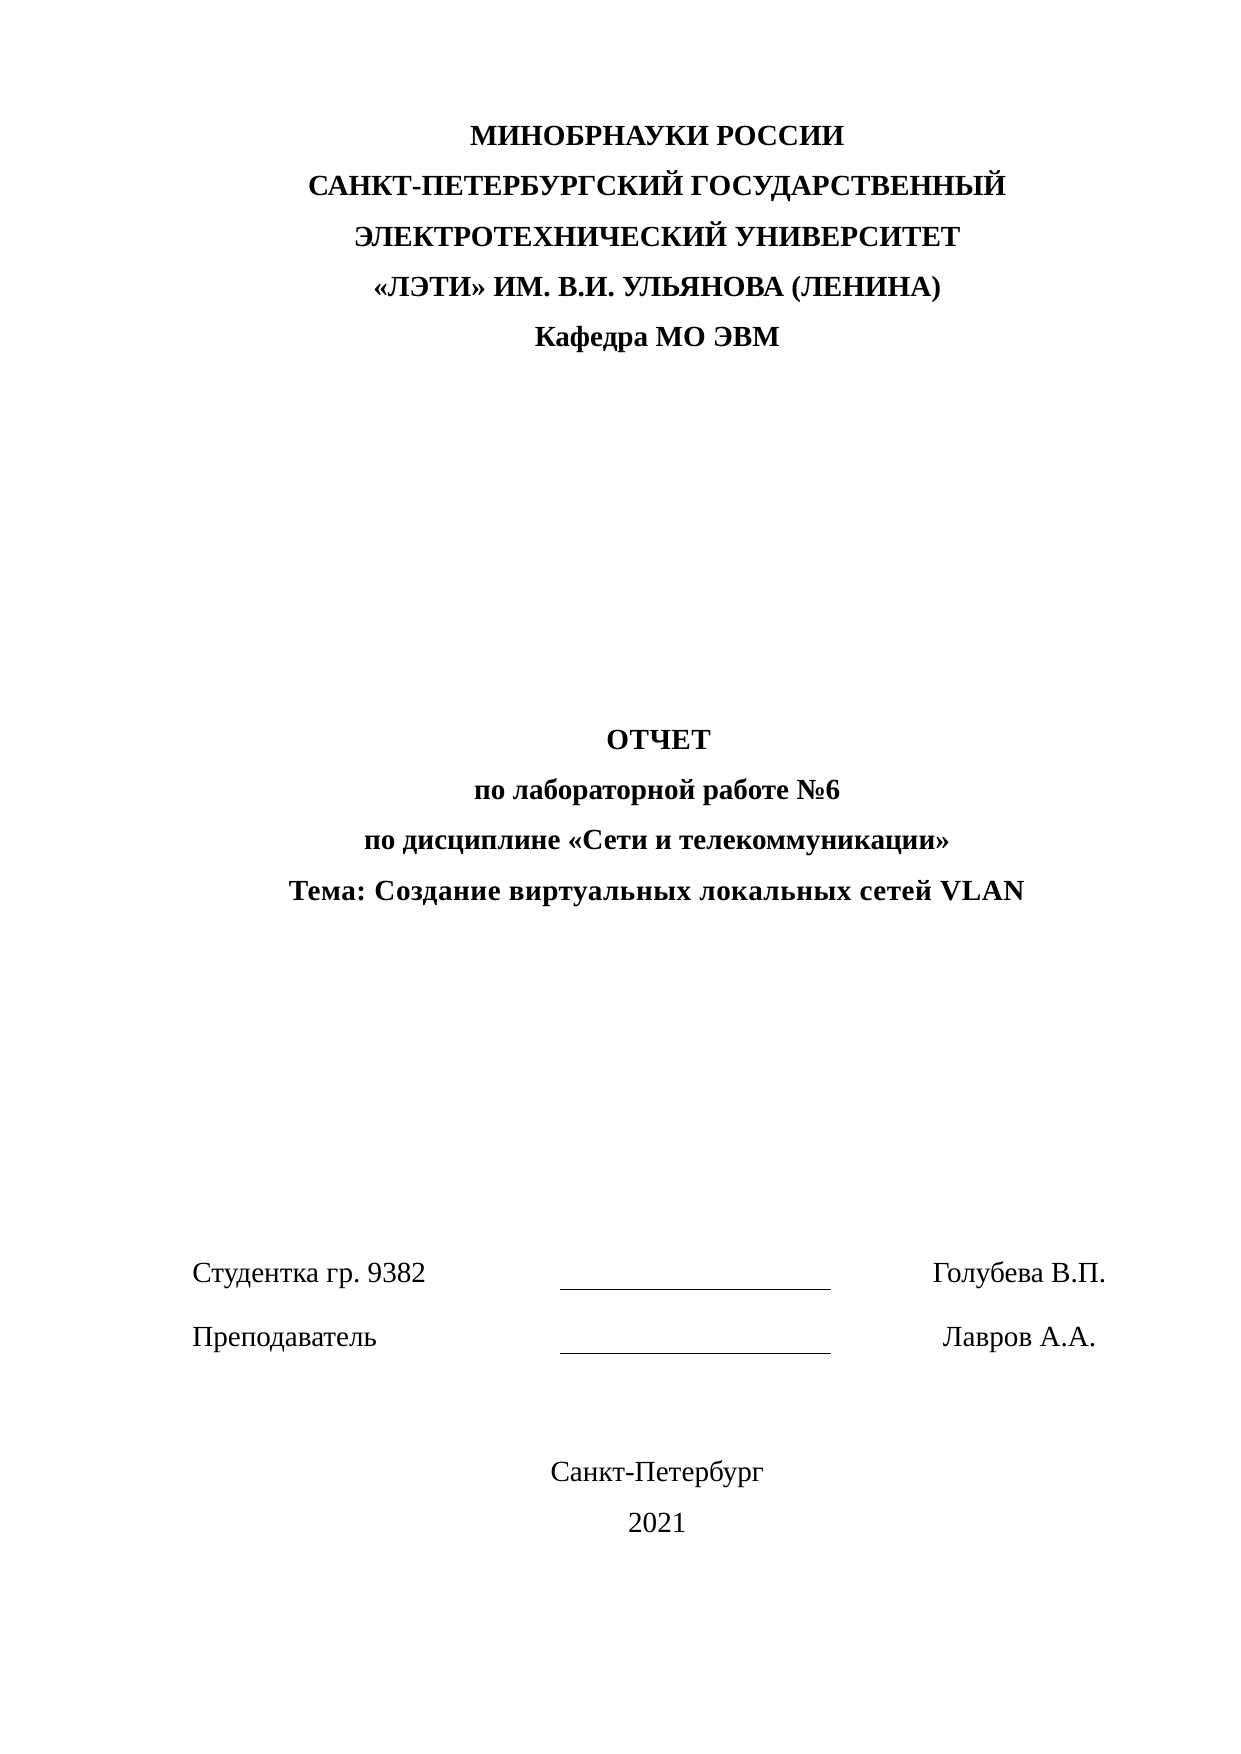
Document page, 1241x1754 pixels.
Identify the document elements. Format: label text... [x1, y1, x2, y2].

table_cell [560, 1290, 831, 1353]
table_cell Преподаватель [107, 1289, 560, 1353]
text по дисциплине «Сети и телекоммуникации» [118, 822, 1122, 856]
text Тема: Создание виртуальных локальных сетей VLAN [118, 873, 1122, 906]
table_header Голубева В.П. [831, 1225, 1133, 1289]
text отчет [118, 722, 1122, 755]
text «ЛЭТИ» им. В.И. Ульянова (Ленина) [118, 269, 1122, 303]
text по лабораторной работе №6 [118, 772, 1122, 806]
text МИНОБРНАУКИ РОССИИ [118, 118, 1122, 152]
text электротехнический университет [118, 219, 1122, 252]
text Санкт-Петербург [118, 1454, 1122, 1488]
text Кафедра МО ЭВМ [118, 319, 1122, 353]
table_header [560, 1225, 831, 1289]
text 2021 [118, 1505, 1122, 1538]
table_header Студентка гр. 9382 [107, 1225, 560, 1289]
text Санкт-Петербургский государственный [118, 168, 1122, 202]
table_cell Лавров А.А. [831, 1289, 1133, 1353]
